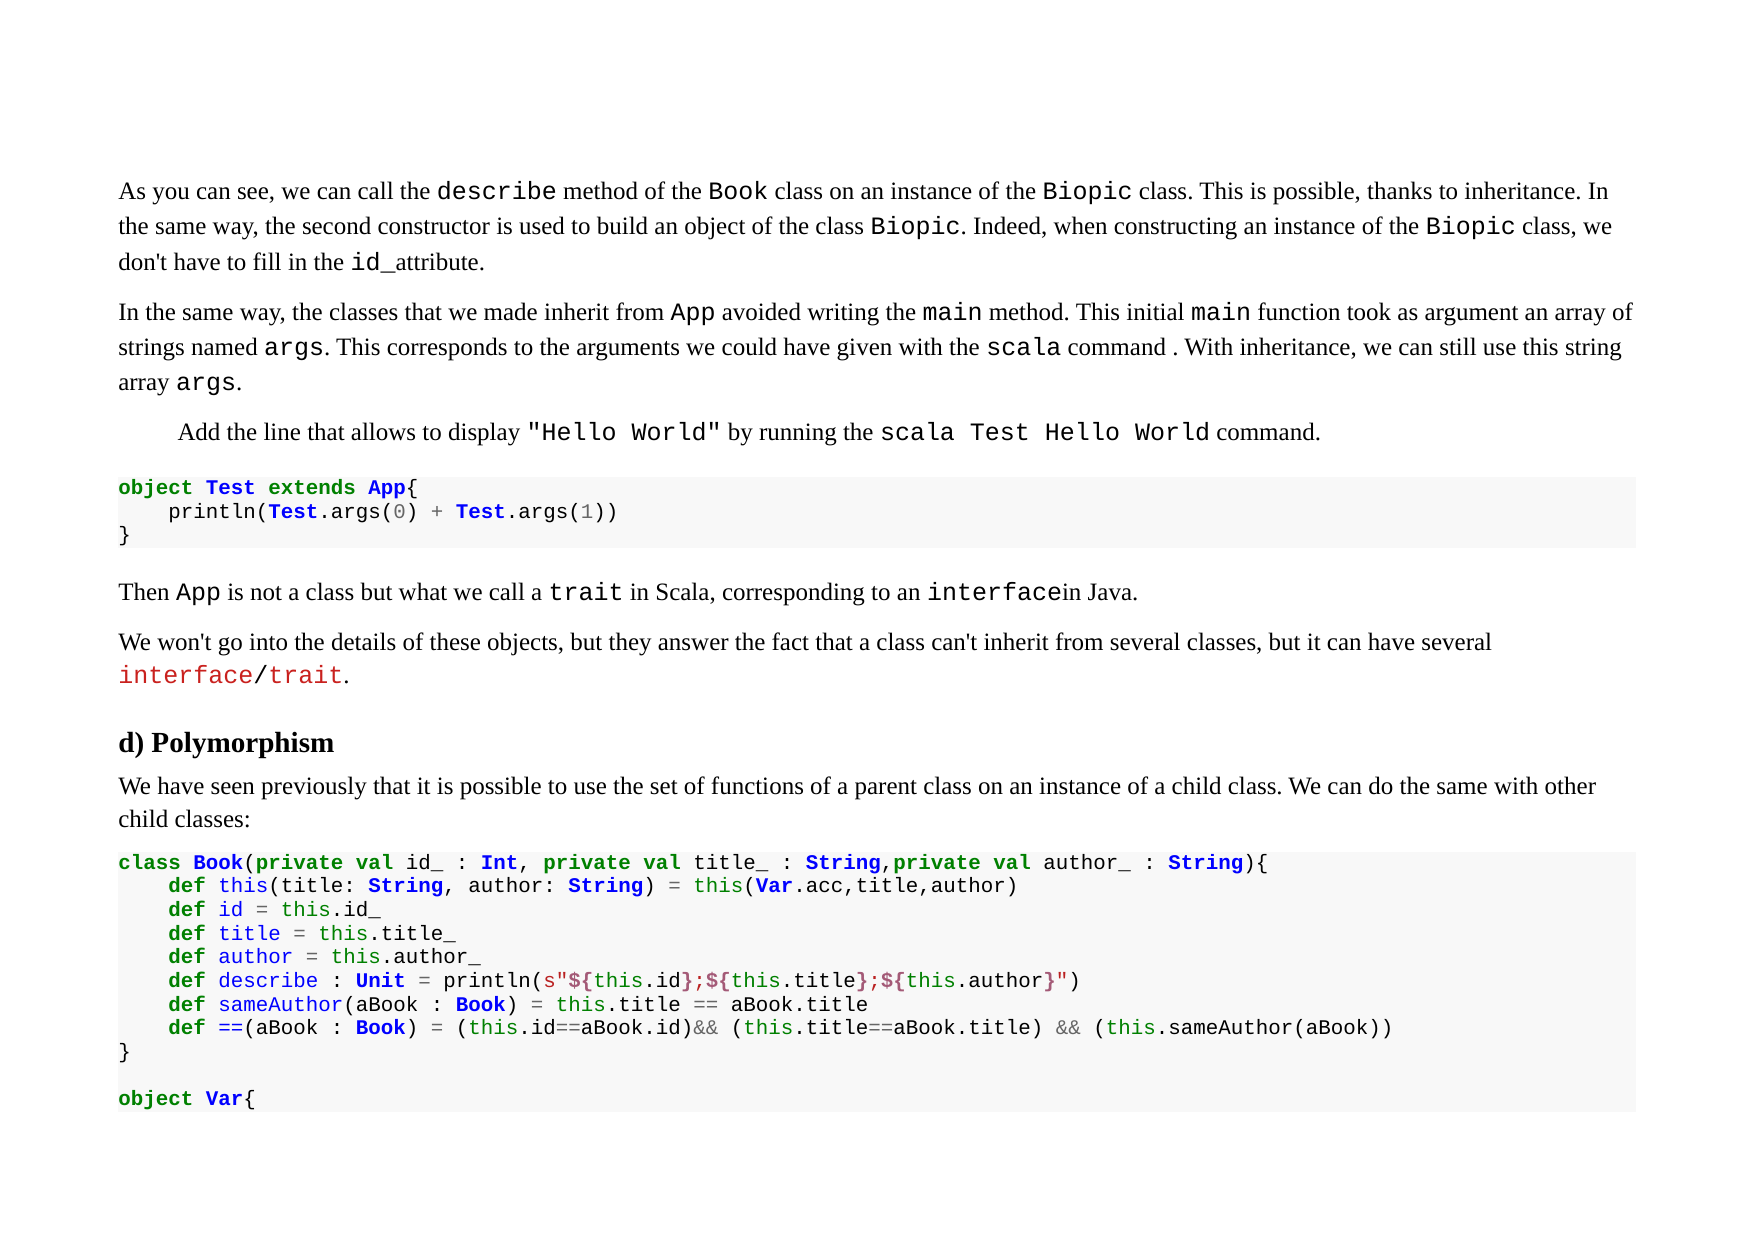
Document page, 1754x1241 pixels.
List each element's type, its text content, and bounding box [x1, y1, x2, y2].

text def id = this.id_ [118, 899, 1636, 923]
text object Var{ [118, 1088, 1636, 1112]
text Then App is not a class but what we call a trait in Scala, corresponding to an interfacein Java. [118, 577, 1636, 608]
subtitle d) Polymorphism [118, 725, 1636, 759]
text println(Test.args(0) + Test.args(1)) [118, 501, 1636, 524]
text We won't go into the details of these objects, but they answer the fact that a class can't inherit from several classes, but it can have several interface/trait. [118, 627, 1636, 691]
text class Book(private val id_ : Int, private val title_ : String,private val author_ : String){ [118, 852, 1636, 875]
text def this(title: String, author: String) = this(Var.acc,title,author) [118, 875, 1636, 899]
text Add the line that allows to display "Hello World" by running the scala Test Hello World command. [177, 417, 1577, 448]
text As you can see, we can call the describe method of the Book class on an instance of the Biopic class. This is possible, thanks to inheritance. In the same way, the second constructor is used to build an object of the class Biopic. Indeed, when constructing an instance of the Biopic class, we don't have to fill in the id_attribute. [118, 176, 1636, 277]
text def describe : Unit = println(s"${this.id};${this.title};${this.author}") [118, 970, 1636, 994]
text We have seen previously that it is possible to use the set of functions of a parent class on an instance of a child class. We can do the same with other child classes: [118, 771, 1636, 833]
text def ==(aBook : Book) = (this.id==aBook.id)&& (this.title==aBook.title) && (this.sameAuthor(aBook)) [118, 1017, 1636, 1041]
text object Test extends App{ [118, 477, 1636, 501]
text def author = this.author_ [118, 946, 1636, 970]
text } [118, 1041, 1636, 1064]
text def sameAuthor(aBook : Book) = this.title == aBook.title [118, 994, 1636, 1017]
text def title = this.title_ [118, 923, 1636, 946]
text In the same way, the classes that we made inherit from App avoided writing the main method. This initial main function took as argument an array of strings named args. This corresponds to the arguments we could have given with the scala command . With inheritance, we can still use this string array args. [118, 297, 1636, 398]
text } [118, 524, 1636, 548]
